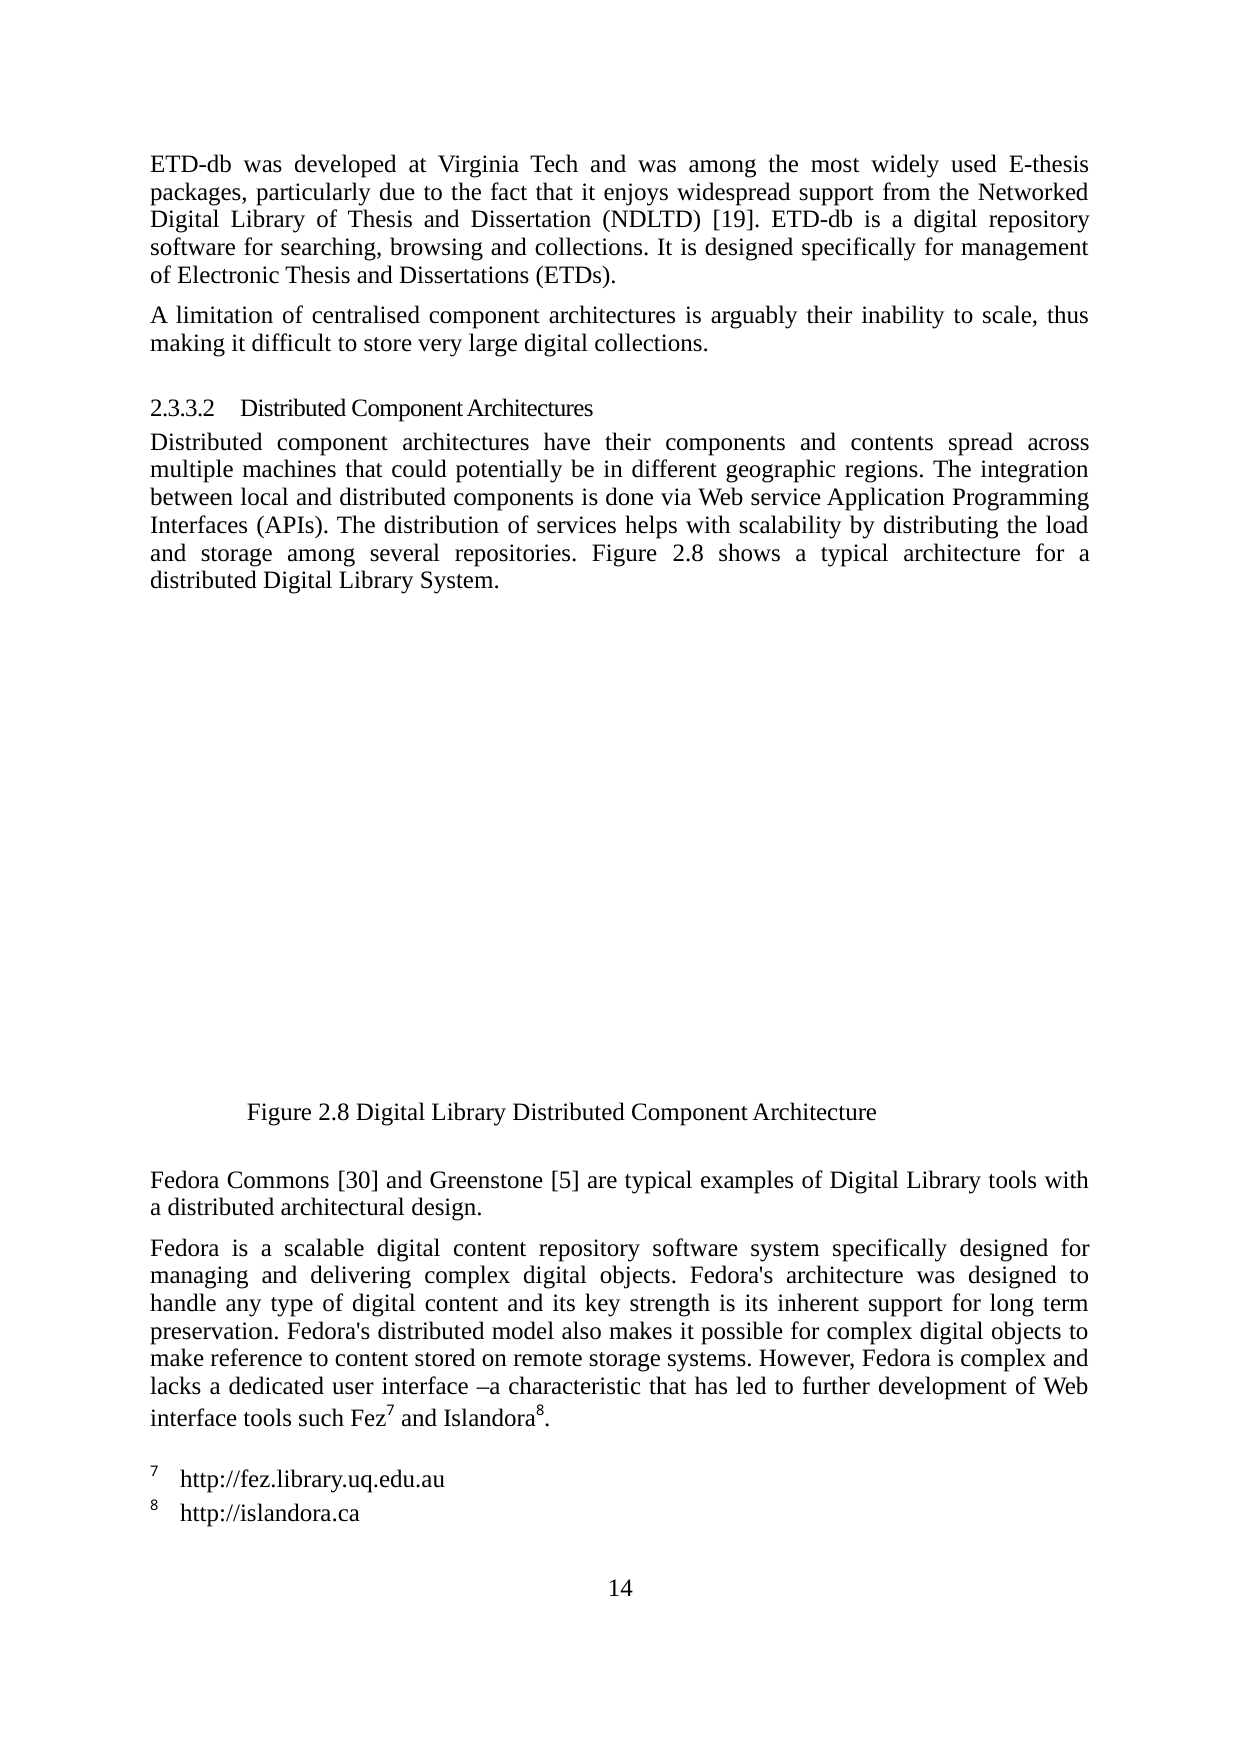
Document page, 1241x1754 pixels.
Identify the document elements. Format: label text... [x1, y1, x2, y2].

text Figure 2.8 Digital Library Distributed Component Architecture [247, 659, 994, 1126]
text ETD-db was developed at Virginia Tech and was among the most widely used E-thesis packages, particularly due to the fact that it enjoys widespread support from the Networked Digital Library of Thesis and Dissertation (NDLTD) [19]⁠. ETD-db is a digital repository software for searching, browsing and collections. It is designed specifically for management of Electronic Thesis and Dissertations (ETDs). [150, 150, 1090, 288]
text http://islandora.ca [150, 1495, 1090, 1529]
text Fedora Commons [30]⁠ and Greenstone [5]⁠ are typical examples of Digital Library tools with a distributed architectural design. [150, 1166, 1090, 1221]
text Fedora is a scalable digital content repository software system specifically designed for managing and delivering complex digital objects. Fedora's architecture was designed to handle any type of digital content and its key strength is its inherent support for long term preservation. Fedora's distributed model also makes it possible for complex digital objects to make reference to content stored on remote storage systems. However, Fedora is complex and lacks a dedicated user interface –a characteristic that has led to further development of Web interface tools such Fez and Islandora. [150, 1234, 1090, 1434]
text Distributed component architectures have their components and contents spread across multiple machines that could potentially be in different geographic regions. The integration between local and distributed components is done via Web service Application Programming Interfaces (APIs). The distribution of services helps with scalability by distributing the load and storage among several repositories. Figure 2.8 shows a typical architecture for a distributed Digital Library System. [150, 428, 1090, 594]
text A limitation of centralised component architectures is arguably their inability to scale, thus making it difficult to store very large digital collections. [150, 301, 1090, 356]
text http://fez.library.uq.edu.au [150, 1461, 1090, 1495]
subtitle Distributed Component Architectures [150, 394, 1090, 422]
